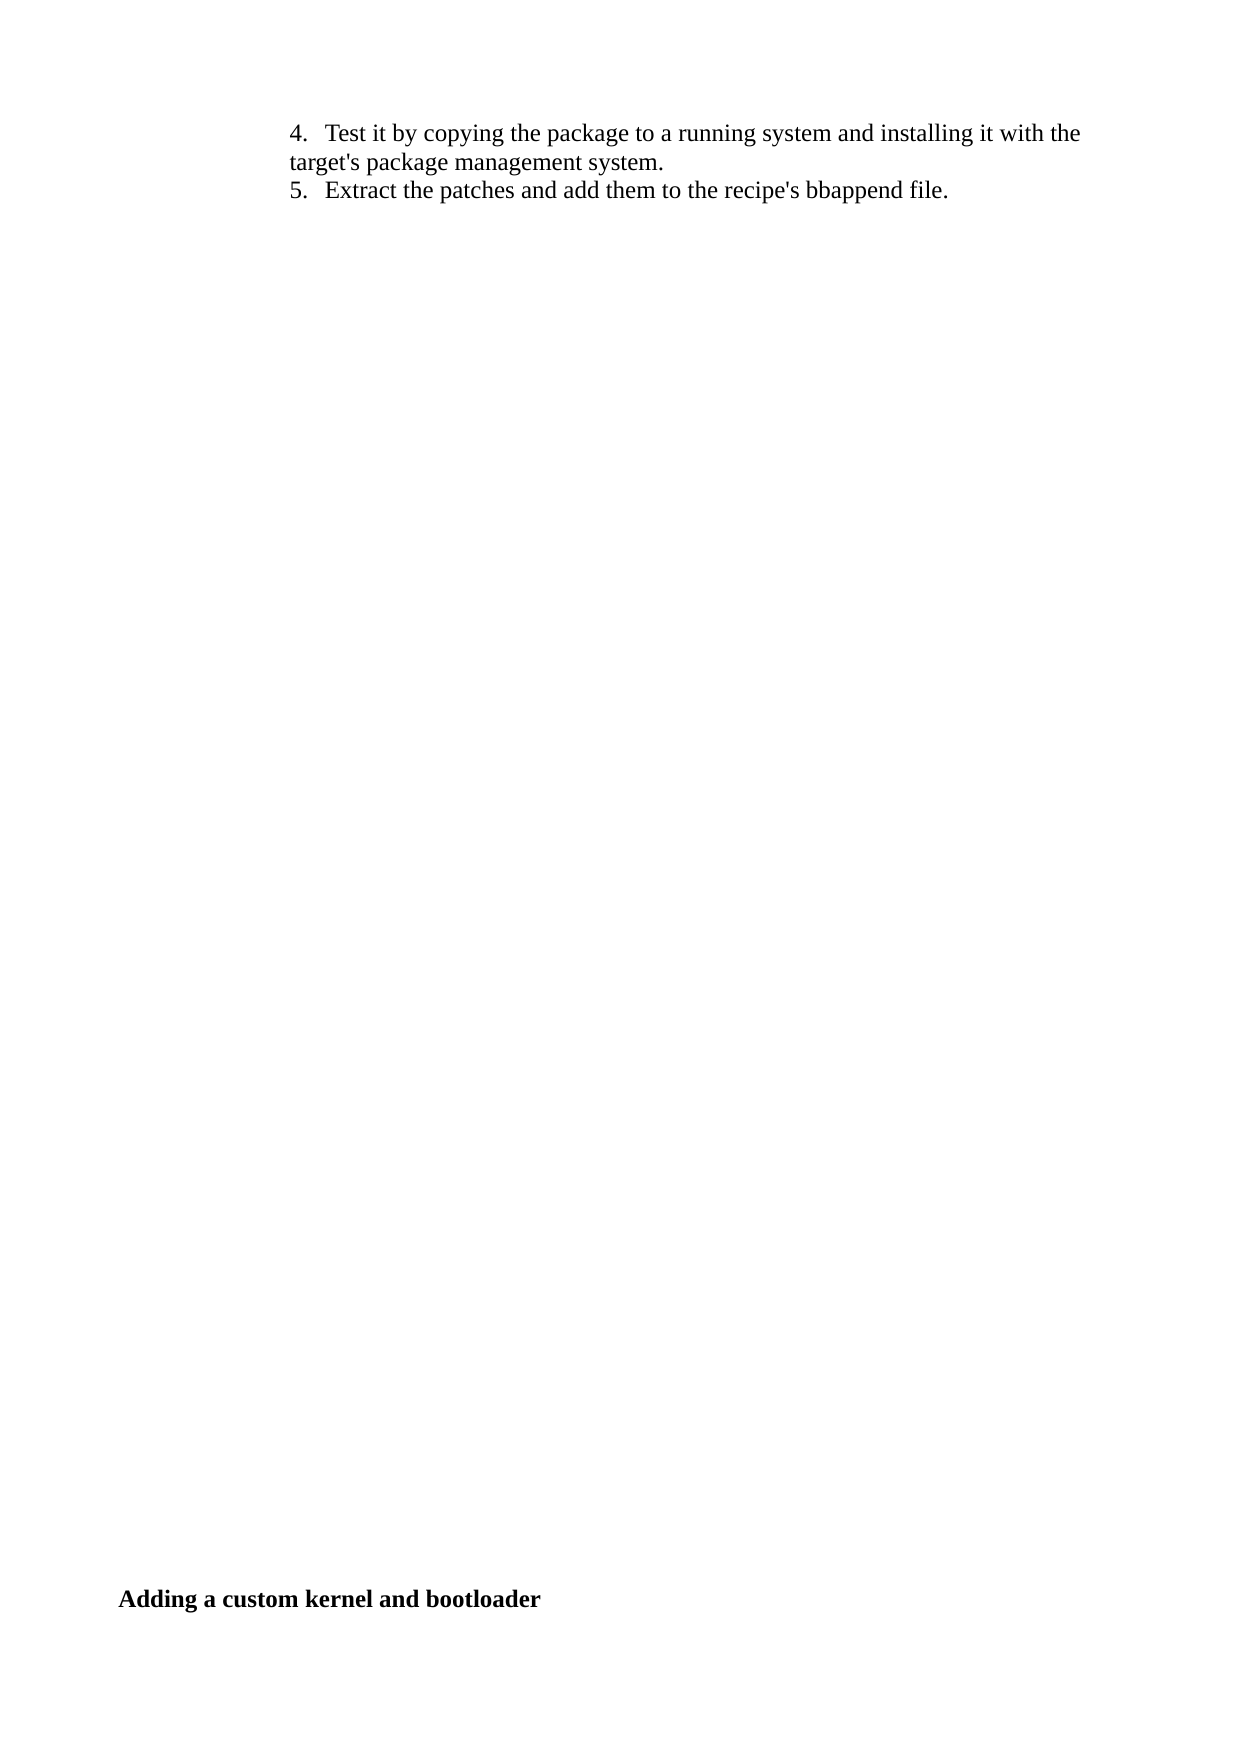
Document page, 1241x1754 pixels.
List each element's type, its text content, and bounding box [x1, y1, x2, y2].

text Adding a custom kernel and bootloader [118, 1584, 1122, 1613]
list Extract the patches and add them to the recipe's bbappend file. [289, 176, 1122, 204]
list Test it by copying the package to a running system and installing it with the target's package management system. [289, 118, 1122, 176]
